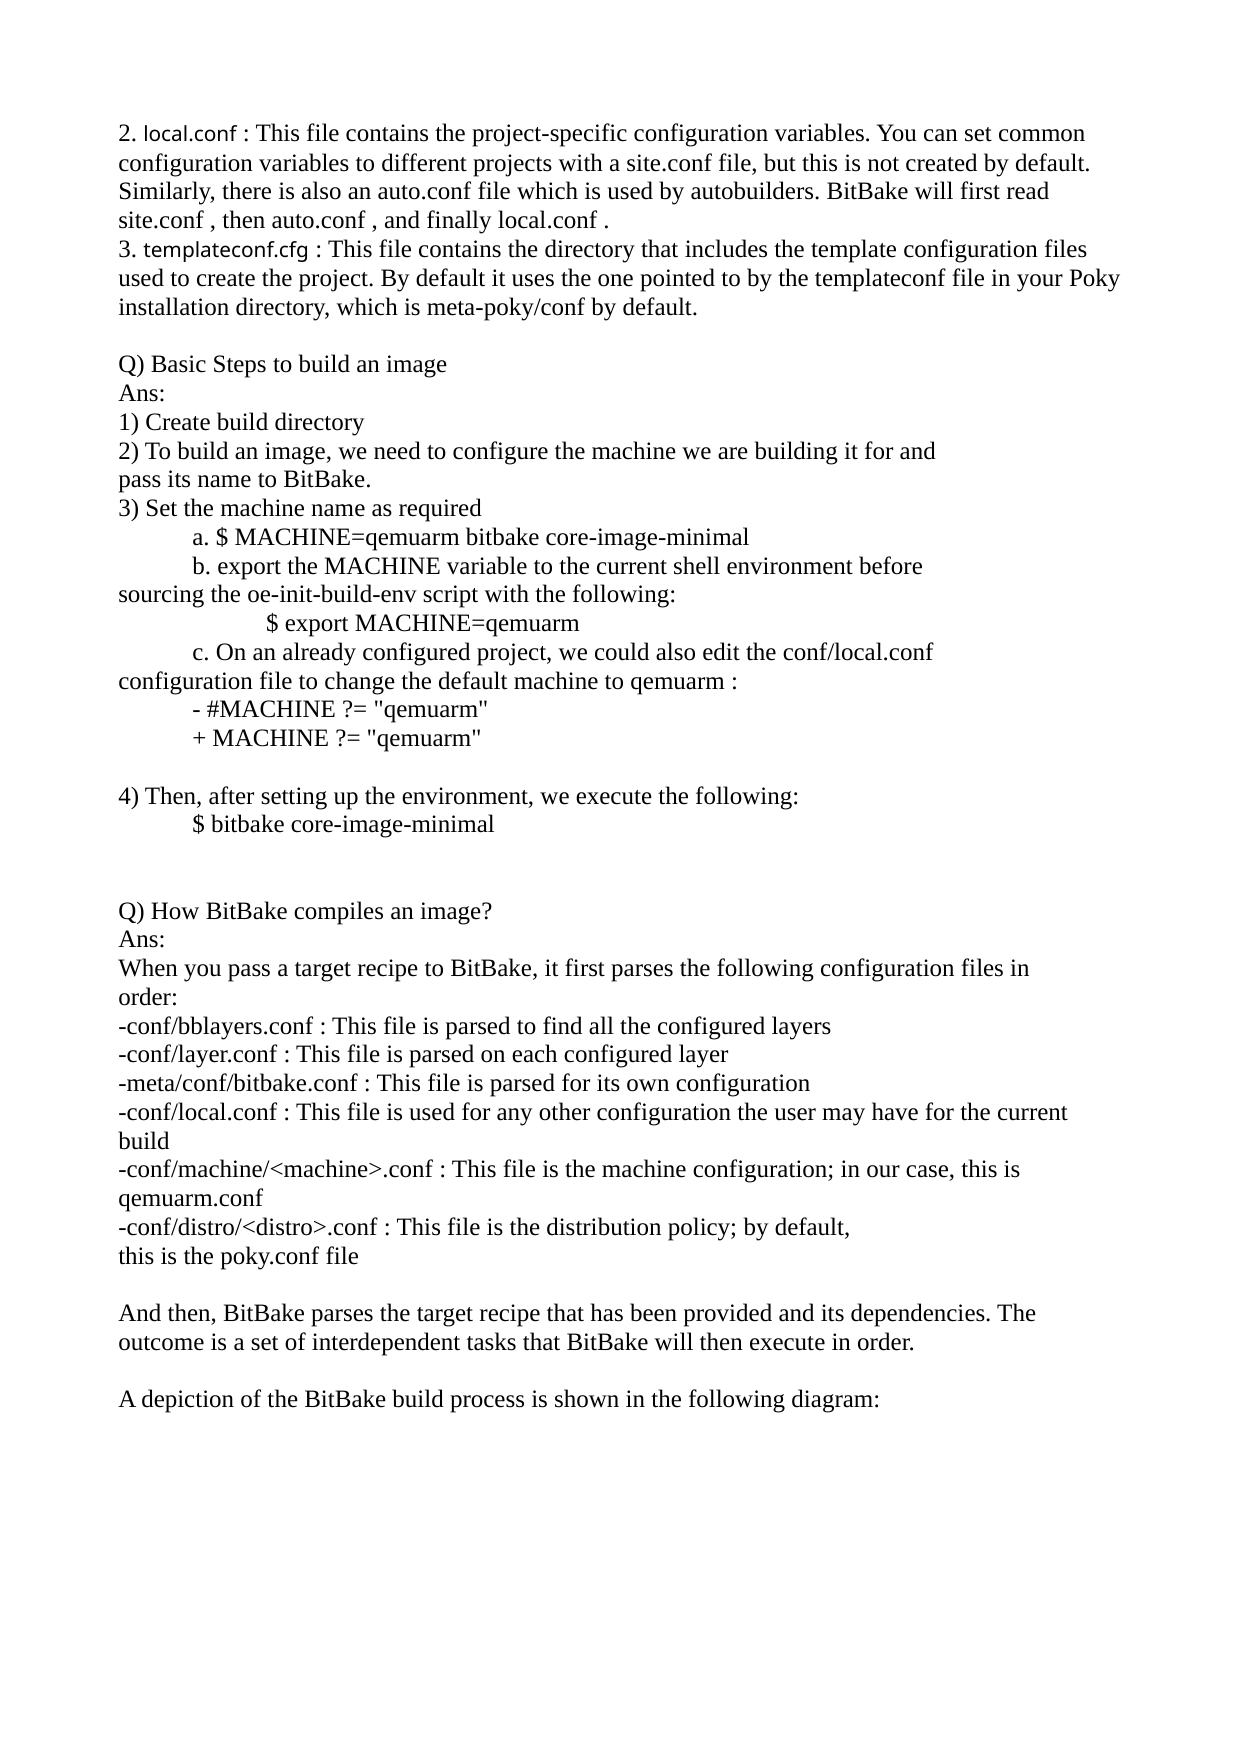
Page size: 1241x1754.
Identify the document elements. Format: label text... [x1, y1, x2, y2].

text $ export MACHINE=qemuarm [118, 608, 1122, 637]
text order: [118, 982, 1122, 1011]
text -conf/bblayers.conf : This file is parsed to find all the configured layers [118, 1011, 1122, 1039]
text 3) Set the machine name as required [118, 493, 1122, 522]
text Q) Basic Steps to build an image [118, 349, 1122, 378]
text When you pass a target recipe to BitBake, it first parses the following configuration files in [118, 953, 1122, 982]
text 2. local.conf : This file contains the project-specific configuration variables. You can set common configuration variables to different projects with a site.conf file, but this is not created by default. Similarly, there is also an auto.conf file which is used by autobuilders. BitBake will first read site.conf , then auto.conf , and finally local.conf . [118, 118, 1122, 234]
text -conf/local.conf : This file is used for any other configuration the user may have for the current build [118, 1097, 1122, 1154]
text Ans: [118, 378, 1122, 407]
text 2) To build an image, we need to configure the machine we are building it for and [118, 436, 1122, 464]
text -conf/layer.conf : This file is parsed on each configured layer [118, 1039, 1122, 1068]
text -meta/conf/bitbake.conf : This file is parsed for its own configuration [118, 1068, 1122, 1097]
text c. On an already configured project, we could also edit the conf/local.conf [118, 637, 1122, 666]
text Q) How BitBake compiles an image? [118, 896, 1122, 924]
text Ans: [118, 924, 1122, 953]
text 3. templateconf.cfg : This file contains the directory that includes the template configuration files used to create the project. By default it uses the one pointed to by the templateconf file in your Poky installation directory, which is meta-poky/conf by default. [118, 234, 1122, 321]
text sourcing the oe-init-build-env script with the following: [118, 579, 1122, 608]
text configuration file to change the default machine to qemuarm : [118, 666, 1122, 694]
text pass its name to BitBake. [118, 464, 1122, 493]
text 4) Then, after setting up the environment, we execute the following: [118, 781, 1122, 809]
text - #MACHINE ?= "qemuarm" [118, 694, 1122, 723]
text + MACHINE ?= "qemuarm" [118, 723, 1122, 752]
text -conf/machine/<machine>.conf : This file is the machine configuration; in our case, this is qemuarm.conf [118, 1154, 1122, 1212]
text outcome is a set of interdependent tasks that BitBake will then execute in order. [118, 1327, 1122, 1356]
text -conf/distro/<distro>.conf : This file is the distribution policy; by default, [118, 1212, 1122, 1241]
text a. $ MACHINE=qemuarm bitbake core-image-minimal [118, 522, 1122, 551]
text And then, BitBake parses the target recipe that has been provided and its dependencies. The [118, 1298, 1122, 1327]
text $ bitbake core-image-minimal [118, 809, 1122, 838]
text A depiction of the BitBake build process is shown in the following diagram: [118, 1384, 1122, 1413]
text this is the poky.conf file [118, 1241, 1122, 1269]
text b. export the MACHINE variable to the current shell environment before [118, 551, 1122, 579]
text 1) Create build directory [118, 407, 1122, 436]
